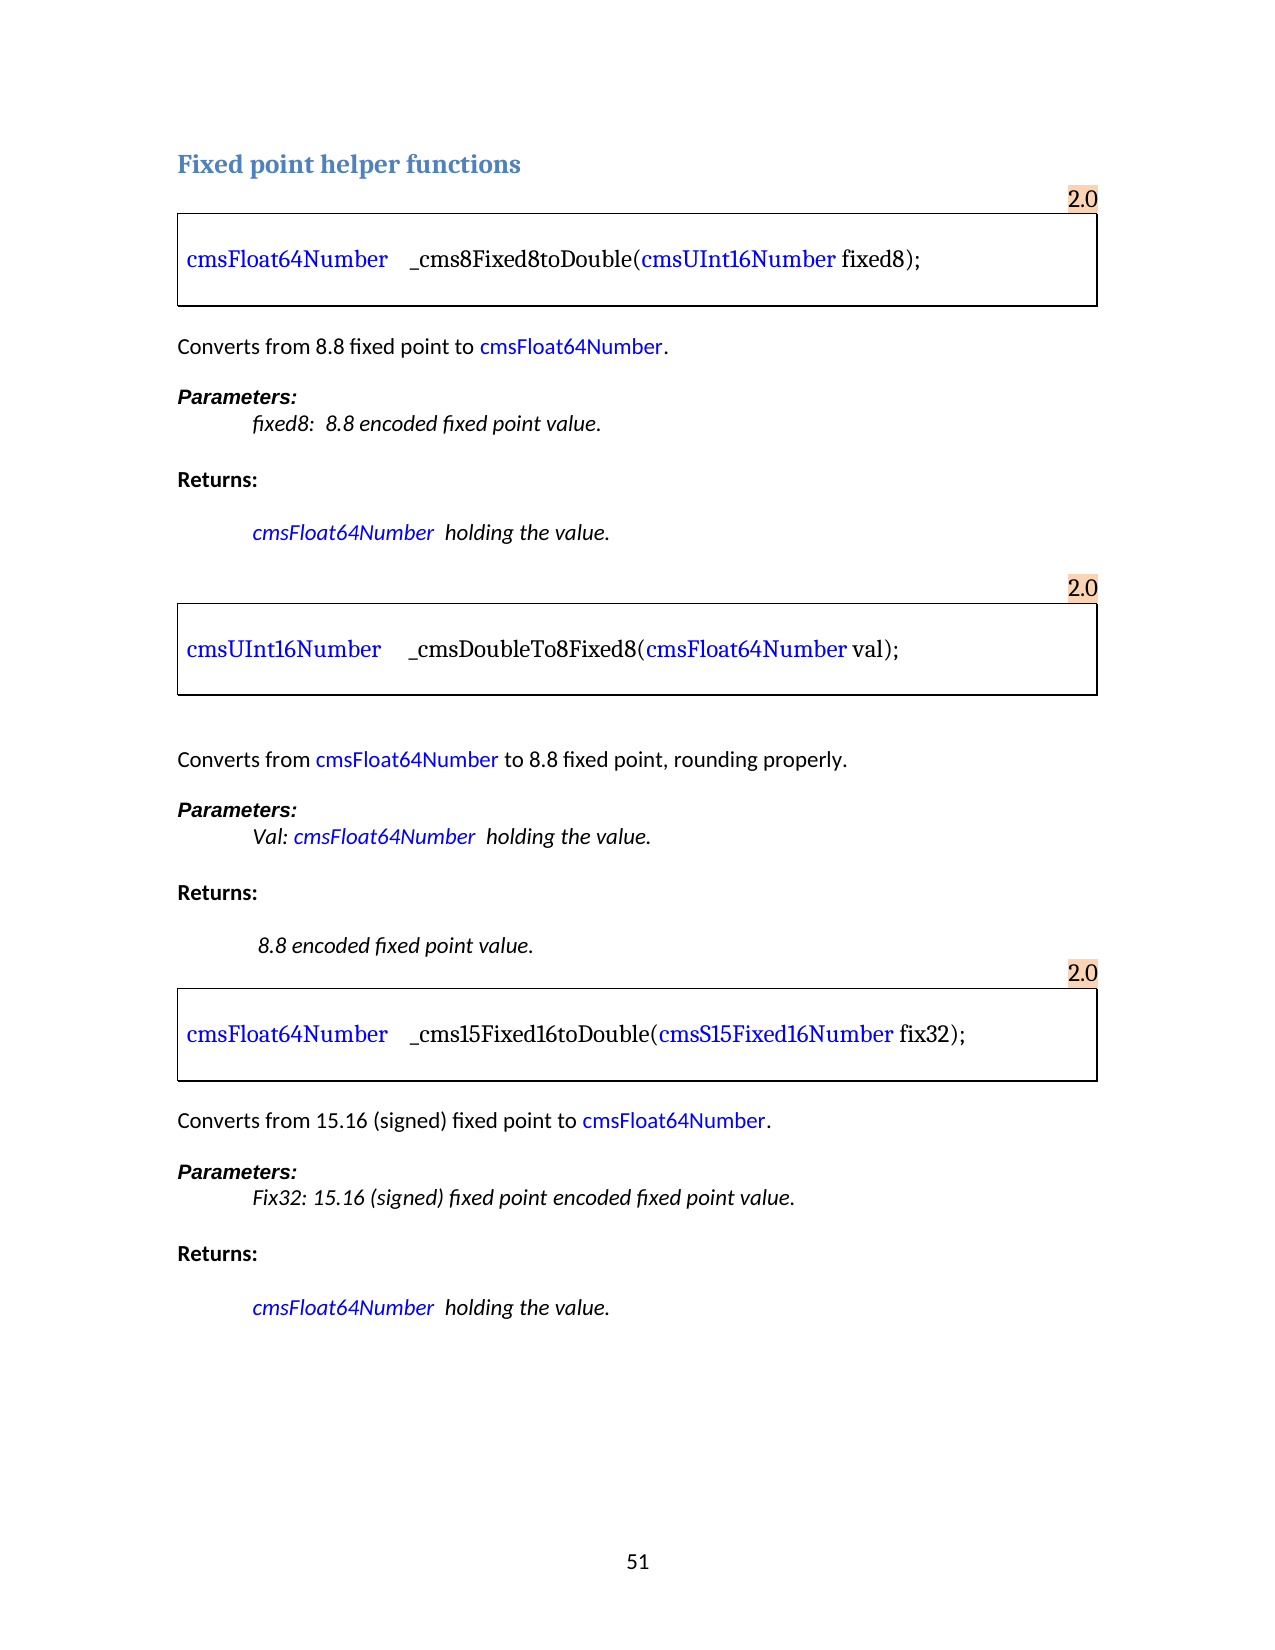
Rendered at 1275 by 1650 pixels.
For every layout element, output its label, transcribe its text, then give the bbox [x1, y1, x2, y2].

text Fix32: 15.16 (signed) fixed point encoded fixed point value. [177, 1183, 1098, 1212]
text cmsFloat64Number holding the value. [177, 1293, 1098, 1321]
text 2.0 [177, 959, 1068, 988]
text 2.0 [177, 574, 1068, 603]
text 8.8 encoded fixed point value. [177, 931, 1098, 959]
text Returns: [177, 878, 1098, 906]
subtitle Fixed point helper functions [177, 149, 1098, 180]
text Converts from 8.8 fixed point to cmsFloat64Number. [177, 332, 1098, 360]
text fixed8: 8.8 encoded fixed point value. [177, 409, 1098, 437]
text Returns: [177, 1239, 1098, 1268]
text Returns: [177, 465, 1098, 493]
text Converts from 15.16 (signed) fixed point to cmsFloat64Number. [177, 1107, 1098, 1134]
text cmsFloat64Number _cms8Fixed8toDouble(cmsUInt16Number fixed8); [178, 242, 1096, 271]
text Parameters: [177, 1159, 1098, 1183]
text cmsUInt16Number _cmsDoubleTo8Fixed8(cmsFloat64Number val); [178, 631, 1096, 660]
text cmsFloat64Number _cms15Fixed16toDouble(cmsS15Fixed16Number fix32); [178, 1017, 1096, 1046]
text Parameters: [177, 385, 1098, 409]
text Converts from cmsFloat64Number to 8.8 fixed point, rounding properly. [177, 745, 1098, 773]
text 2.0 [177, 184, 1098, 213]
text Val: cmsFloat64Number holding the value. [177, 822, 1098, 850]
text cmsFloat64Number holding the value. [177, 518, 1098, 546]
text Parameters: [177, 798, 1098, 822]
